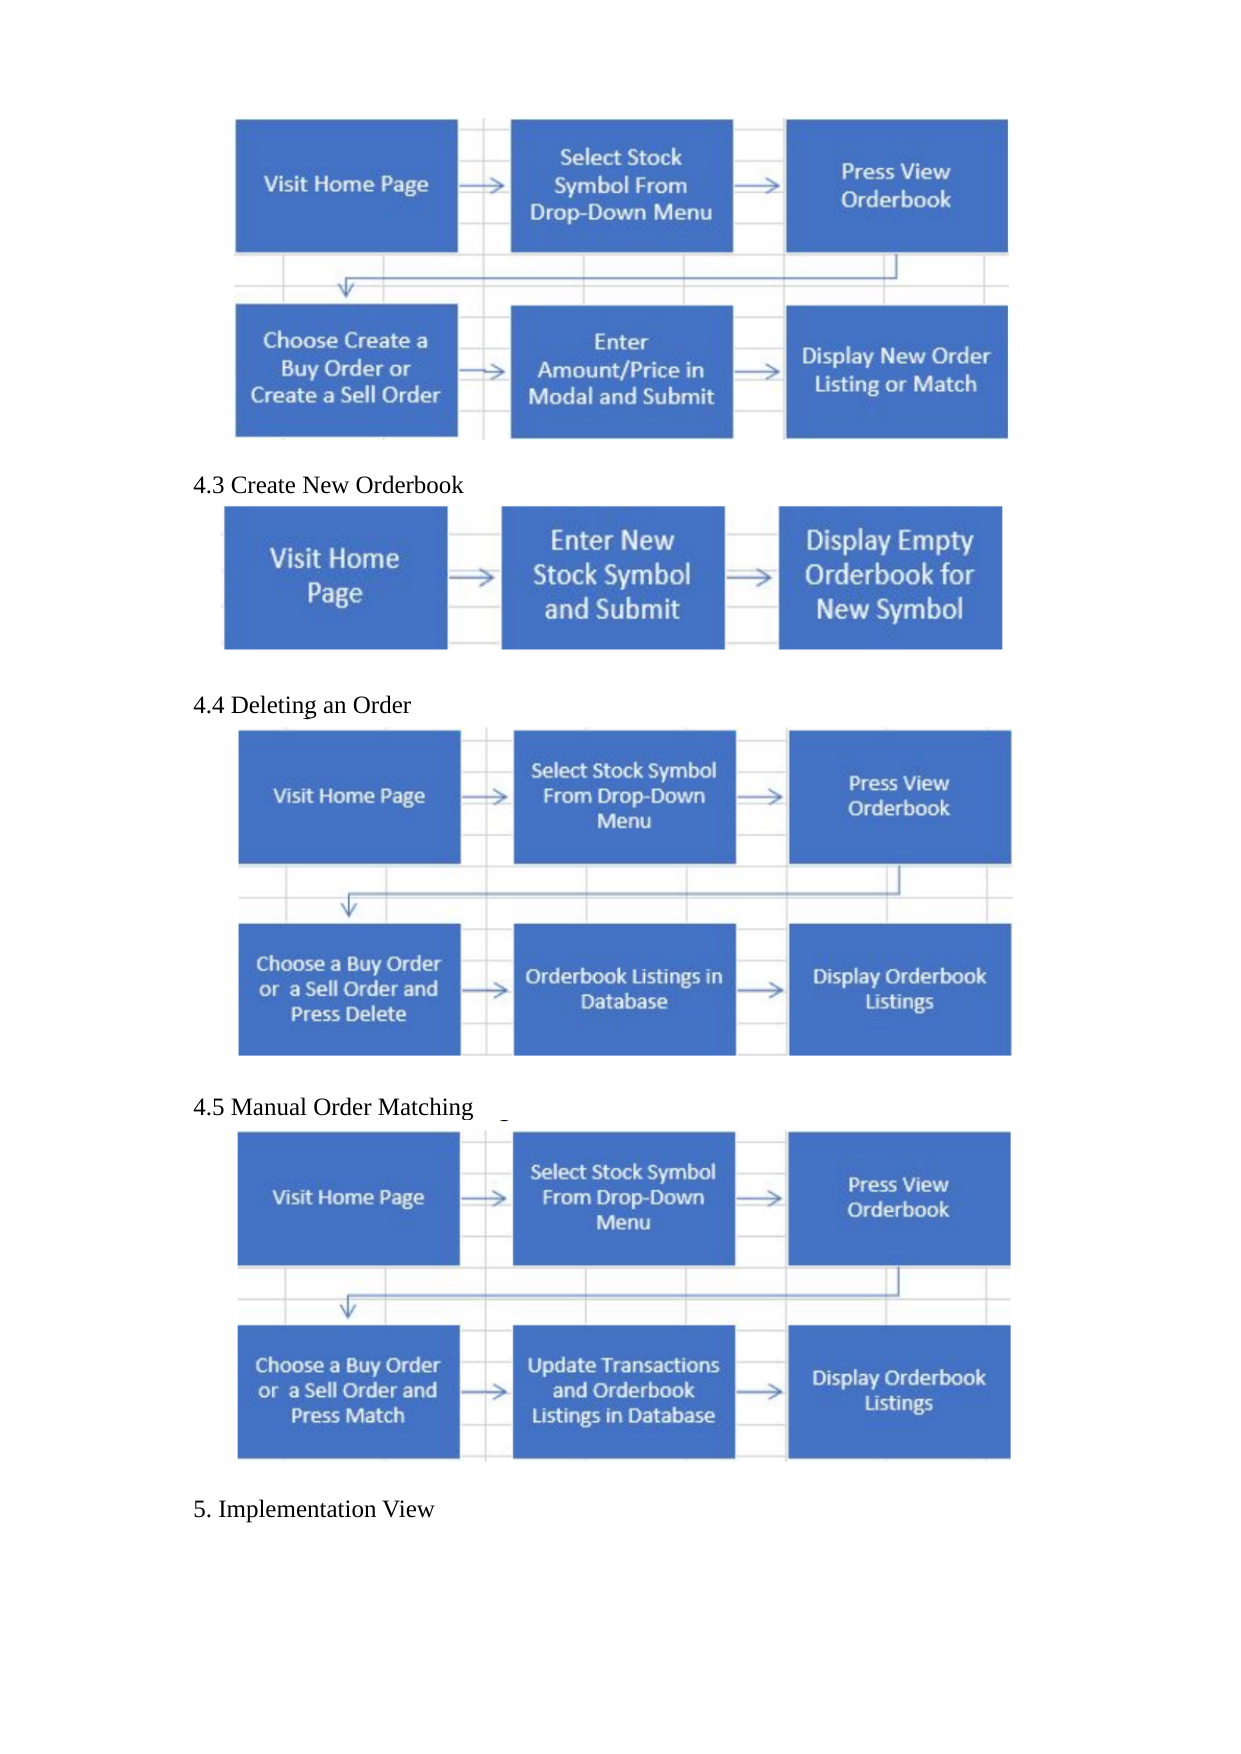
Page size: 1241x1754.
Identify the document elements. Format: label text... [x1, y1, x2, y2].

list 5. Implementation View [156, 1494, 1122, 1523]
picture [230, 118, 1010, 441]
list 4.4 Deleting an Order [156, 690, 1122, 718]
list 4.3 Create New Orderbook [156, 470, 1122, 498]
picture [221, 498, 1019, 661]
picture [224, 718, 1016, 1064]
list 4.5 Manual Order Matching [156, 1092, 1122, 1121]
picture [221, 1120, 1019, 1466]
